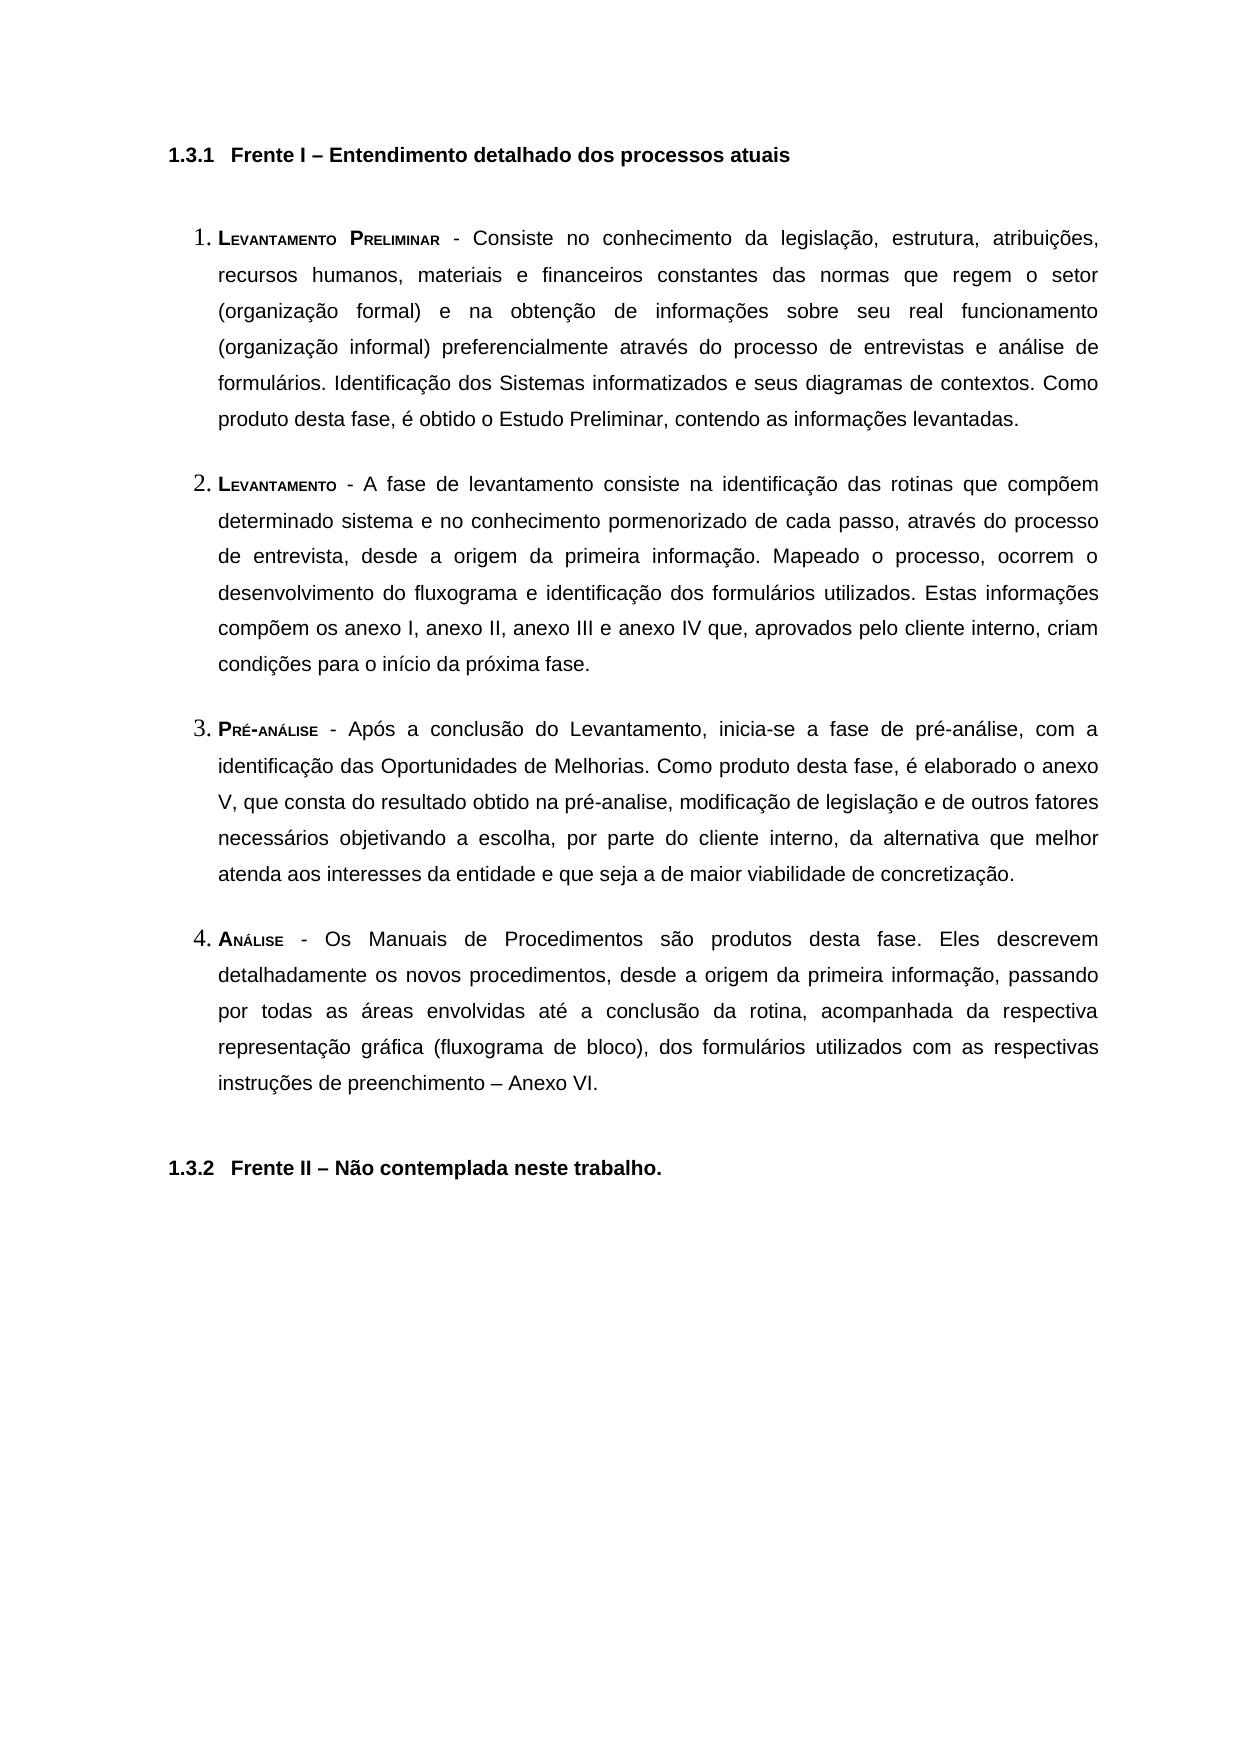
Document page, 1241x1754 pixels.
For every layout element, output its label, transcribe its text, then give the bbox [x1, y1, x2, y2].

list Análise - Os Manuais de Procedimentos são produtos desta fase. Eles descrevem detalhadamente os novos procedimentos, desde a origem da primeira informação, passando por todas as áreas envolvidas até a conclusão da rotina, acompanhada da respectiva representação gráfica (fluxograma de bloco), dos formulários utilizados com as respectivas instruções de preenchimento – Anexo VI. [193, 923, 1100, 1095]
subtitle Frente II – Não contemplada neste trabalho. [168, 1156, 1100, 1180]
list Levantamento Preliminar - Consiste no conhecimento da legislação, estrutura, atribuições, recursos humanos, materiais e financeiros constantes das normas que regem o setor (organização formal) e na obtenção de informações sobre seu real funcionamento (organização informal) preferencialmente através do processo de entrevistas e análise de formulários. Identificação dos Sistemas informatizados e seus diagramas de contextos. Como produto desta fase, é obtido o Estudo Preliminar, contendo as informações levantadas. [193, 222, 1100, 431]
list Pré-análise - Após a conclusão do Levantamento, inicia-se a fase de pré-análise, com a identificação das Oportunidades de Melhorias. Como produto desta fase, é elaborado o anexo V, que consta do resultado obtido na pré-analise, modificação de legislação e de outros fatores necessários objetivando a escolha, por parte do cliente interno, da alternativa que melhor atenda aos interesses da entidade e que seja a de maior viabilidade de concretização. [193, 713, 1100, 886]
subtitle Frente I – Entendimento detalhado dos processos atuais [168, 143, 1100, 167]
list Levantamento - A fase de levantamento consiste na identificação das rotinas que compõem determinado sistema e no conhecimento pormenorizado de cada passo, através do processo de entrevista, desde a origem da primeira informação. Mapeado o processo, ocorrem o desenvolvimento do fluxograma e identificação dos formulários utilizados. Estas informações compõem os anexo I, anexo II, anexo III e anexo IV que, aprovados pelo cliente interno, criam condições para o início da próxima fase. [193, 468, 1100, 676]
